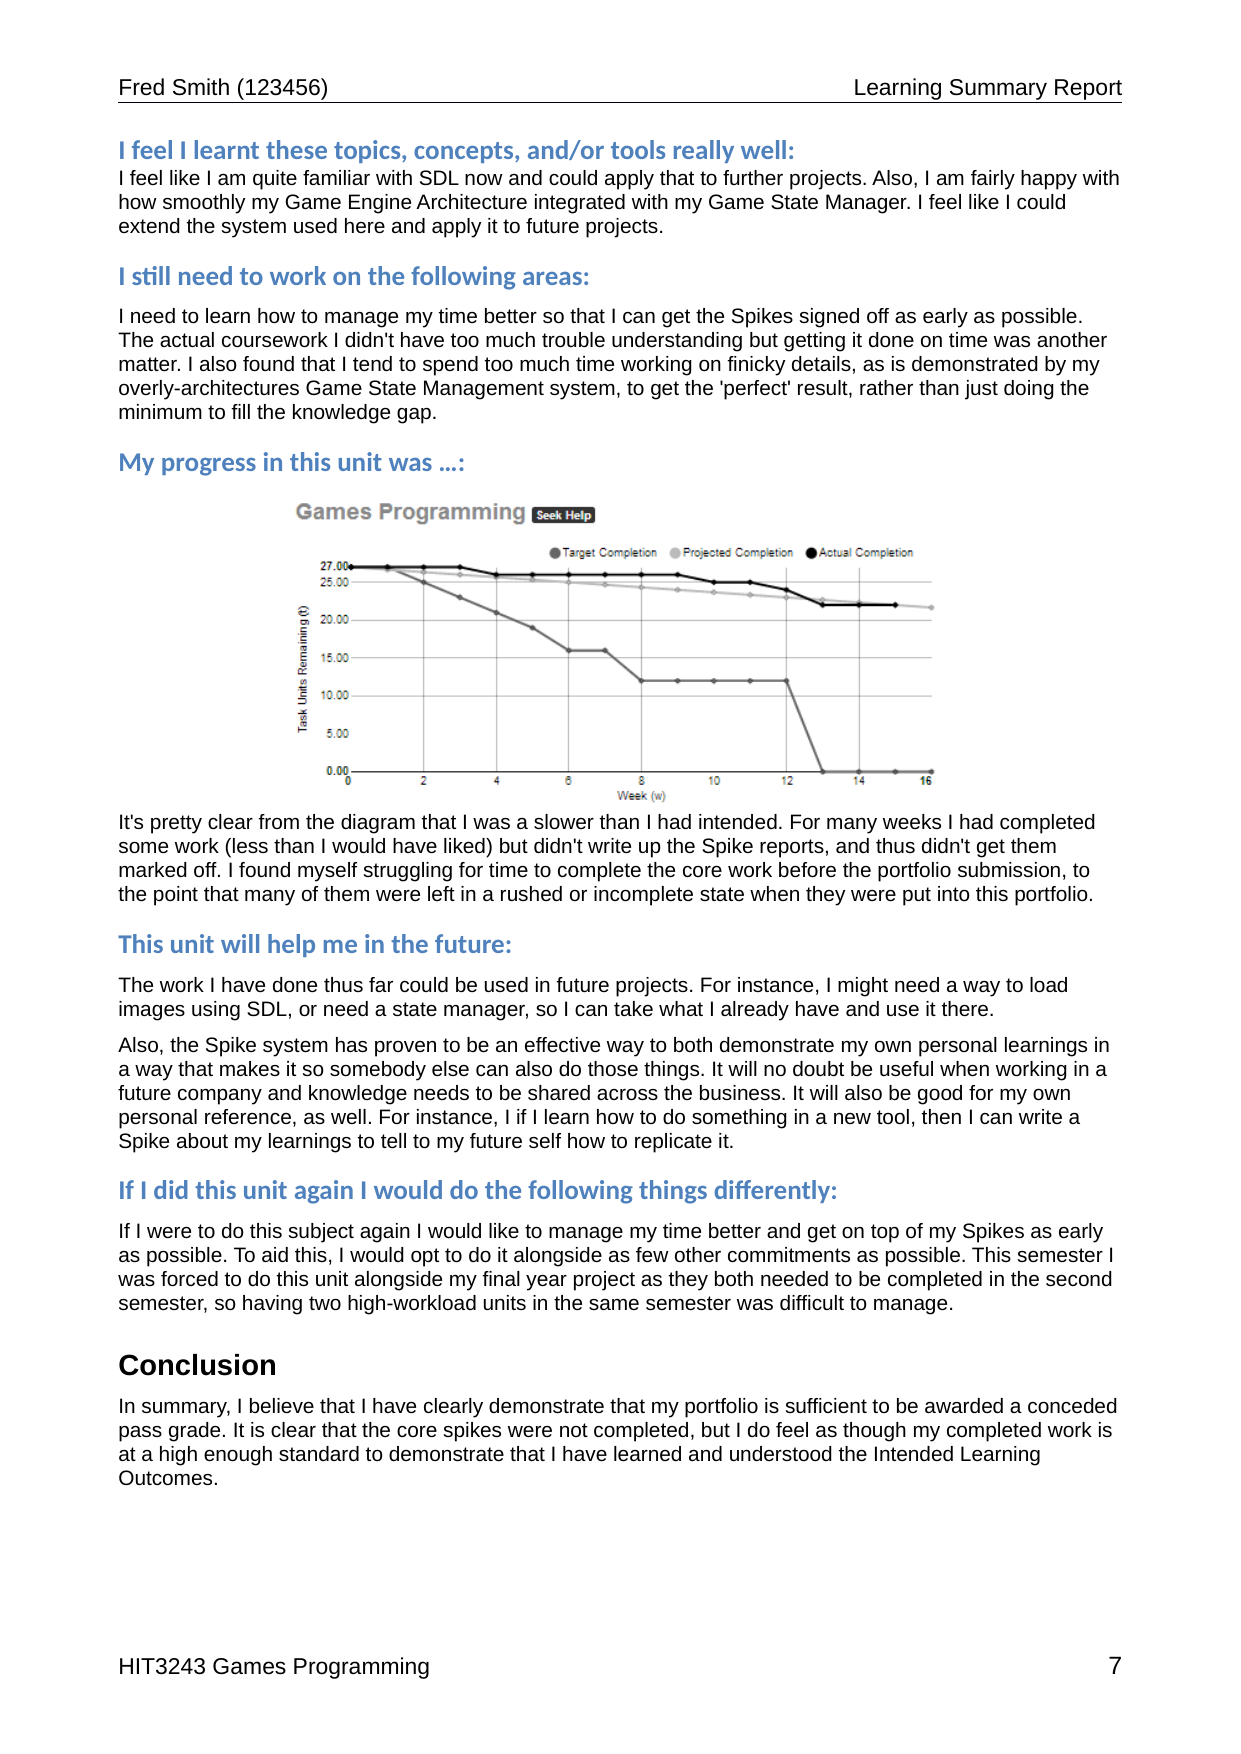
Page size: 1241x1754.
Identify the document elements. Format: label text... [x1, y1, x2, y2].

subtitle My progress in this unit was …: [118, 445, 1122, 478]
subtitle I feel I learnt these topics, concepts, and/or tools really well: [118, 133, 1122, 166]
subtitle This unit will help me in the future: [118, 927, 1122, 960]
subtitle If I did this unit again I would do the following things differently: [118, 1173, 1122, 1206]
text I need to learn how to manage my time better so that I can get the Spikes signed off as early as possible. The actual coursework I didn't have too much trouble understanding but getting it done on time was another matter. I also found that I tend to spend too much time working on finicky details, as is demonstrated by my overly-architectures Game State Management system, to get the 'perfect' result, rather than just doing the minimum to fill the knowledge gap. [118, 304, 1122, 424]
text If I were to do this subject again I would like to manage my time better and get on top of my Spikes as early as possible. To aid this, I would opt to do it alongside as few other commitments as possible. This semester I was forced to do this unit alongside my final year project as they both needed to be completed in the second semester, so having two high-workload units in the same semester was difficult to manage. [118, 1219, 1122, 1315]
text In summary, I believe that I have clearly demonstrate that my portfolio is sufficient to be awarded a conceded pass grade. It is clear that the core spikes were not completed, but I do feel as though my completed work is at a high enough standard to demonstrate that I have learned and understood the Intended Learning Outcomes. [118, 1394, 1122, 1490]
subtitle Conclusion [118, 1352, 1122, 1381]
text It's pretty clear from the diagram that I was a slower than I had intended. For many weeks I had completed some work (less than I would have liked) but didn't write up the Spike reports, and thus didn't get them marked off. I found myself struggling for time to complete the core work before the portfolio submission, to the point that many of them were left in a rushed or incomplete state when they were put into this portfolio. [118, 490, 1122, 906]
text I feel like I am quite familiar with SDL now and could apply that to further projects. Also, I am fairly happy with how smoothly my Game Engine Architecture integrated with my Game State Manager. I feel like I could extend the system used here and apply it to future projects. [118, 166, 1122, 238]
subtitle I still need to work on the following areas: [118, 259, 1122, 292]
picture [277, 481, 953, 811]
text Also, the Spike system has proven to be an effective way to both demonstrate my own personal learnings in a way that makes it so somebody else can also do those things. It will no doubt be useful when working in a future company and knowledge needs to be shared across the business. It will also be good for my own personal reference, as well. For instance, I if I learn how to do something in a new tool, then I can write a Spike about my learnings to tell to my future self how to replicate it. [118, 1033, 1122, 1153]
text The work I have done thus far could be used in future projects. For instance, I might need a way to load images using SDL, or need a state manager, so I can take what I already have and use it there. [118, 972, 1122, 1020]
